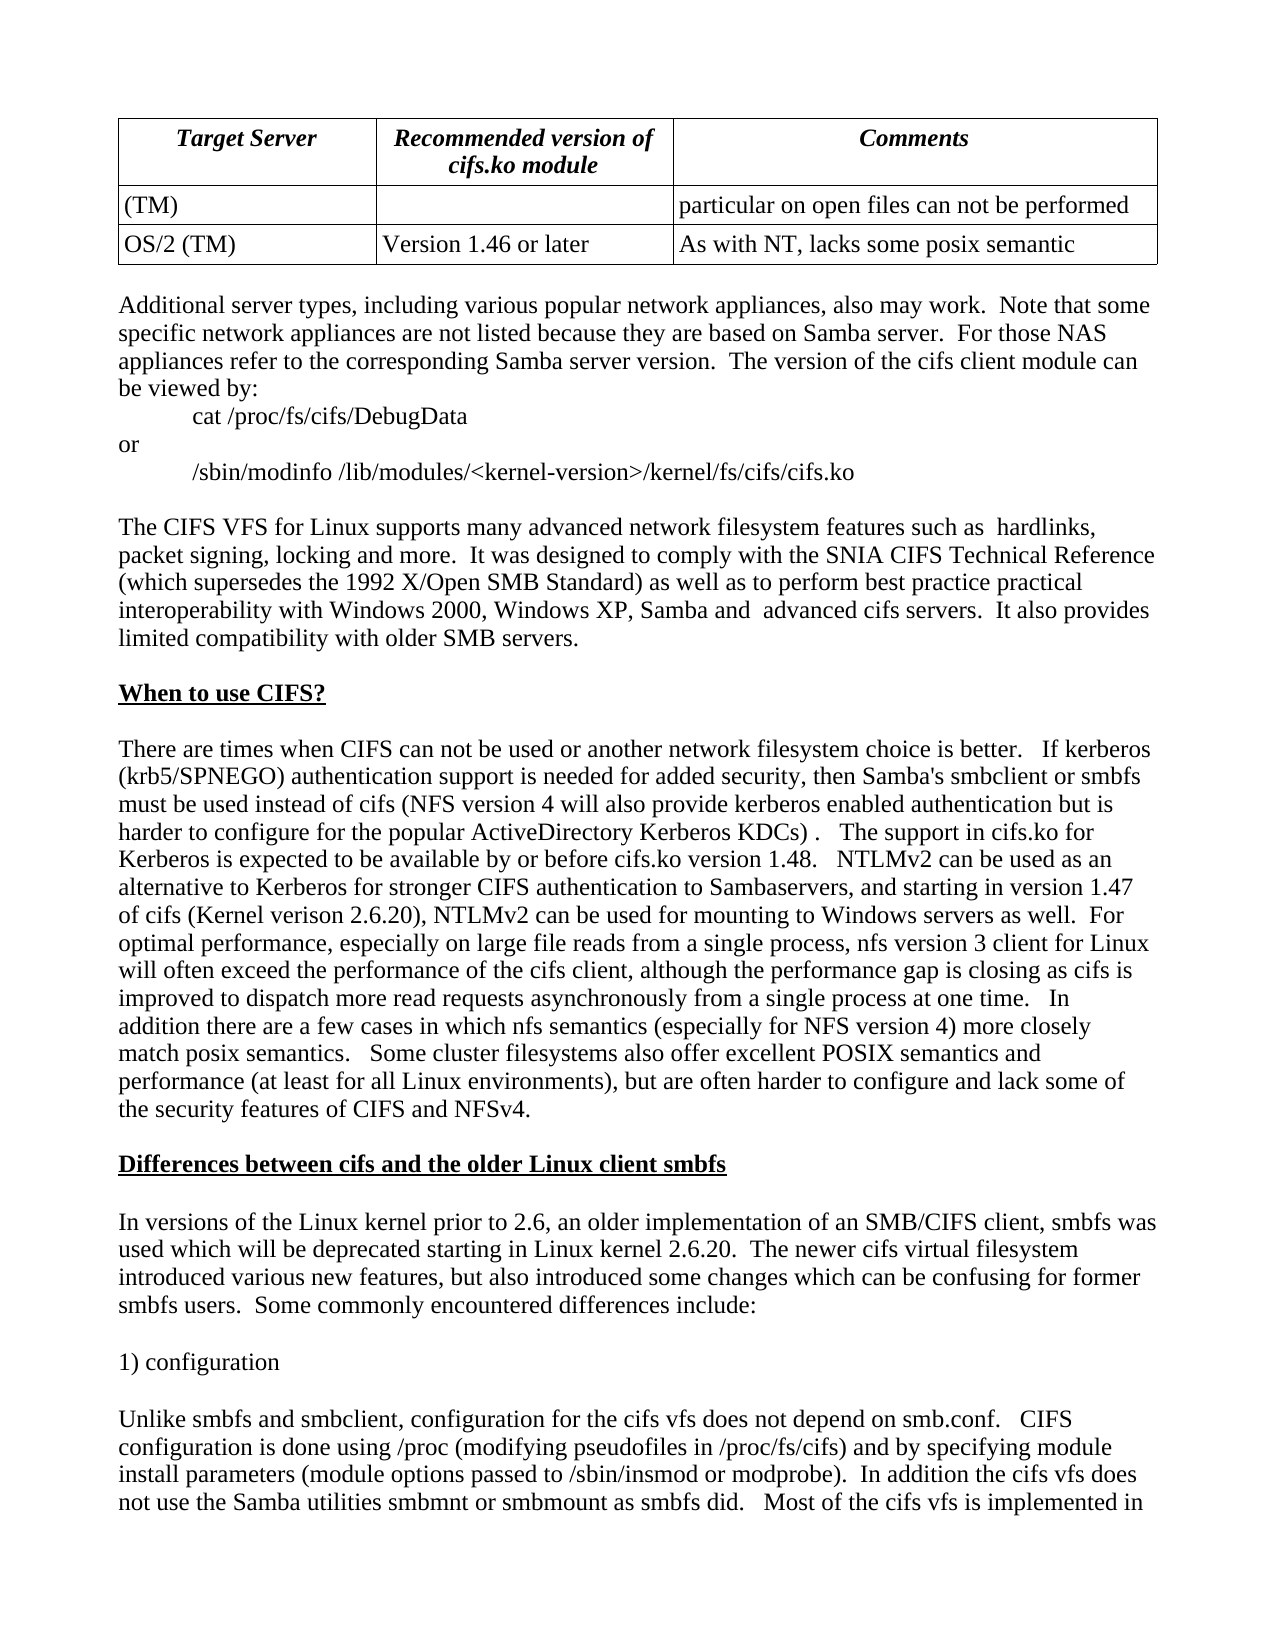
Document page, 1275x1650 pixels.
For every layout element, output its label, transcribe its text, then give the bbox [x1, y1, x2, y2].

table_header Recommended version of cifs.ko module [377, 119, 673, 185]
text Unlike smbfs and smbclient, configuration for the cifs vfs does not depend on smb.conf. CIFS configuration is done using /proc (modifying pseudofiles in /proc/fs/cifs) and by specifying module install parameters (module options passed to /sbin/insmod or modprobe). In addition the cifs vfs does not use the Samba utilities smbmnt or smbmount as smbfs did. Most of the cifs vfs is implemented in [118, 1405, 1157, 1516]
table_cell OS/2 (TM) [119, 225, 376, 264]
table_cell particular on open files can not be performed [674, 186, 1157, 224]
table_cell [377, 186, 673, 224]
table_header Comments [674, 119, 1157, 185]
text 1) configuration [118, 1348, 1157, 1376]
table_cell As with NT, lacks some posix semantic [674, 225, 1157, 264]
text /sbin/modinfo /lib/modules/<kernel-version>/kernel/fs/cifs/cifs.ko [118, 458, 1157, 485]
table_cell (TM) [119, 186, 376, 224]
text There are times when CIFS can not be used or another network filesystem choice is better. If kerberos (krb5/SPNEGO) authentication support is needed for added security, then Samba's smbclient or smbfs must be used instead of cifs (NFS version 4 will also provide kerberos enabled authentication but is harder to configure for the popular ActiveDirectory Kerberos KDCs) . The support in cifs.ko for Kerberos is expected to be available by or before cifs.ko version 1.48. NTLMv2 can be used as an alternative to Kerberos for stronger CIFS authentication to Sambaservers, and starting in version 1.47 of cifs (Kernel verison 2.6.20), NTLMv2 can be used for mounting to Windows servers as well. For optimal performance, especially on large file reads from a single process, nfs version 3 client for Linux will often exceed the performance of the cifs client, although the performance gap is closing as cifs is improved to dispatch more read requests asynchronously from a single process at one time. In addition there are a few cases in which nfs semantics (especially for NFS version 4) more closely match posix semantics. Some cluster filesystems also offer excellent POSIX semantics and performance (at least for all Linux environments), but are often harder to configure and lack some of the security features of CIFS and NFSv4. [118, 735, 1157, 1123]
text Additional server types, including various popular network appliances, also may work. Note that some specific network appliances are not listed because they are based on Samba server. For those NAS appliances refer to the corresponding Samba server version. The version of the cifs client module can be viewed by: [118, 291, 1157, 402]
table_cell Version 1.46 or later [377, 225, 673, 264]
text cat /proc/fs/cifs/DebugData [118, 402, 1157, 430]
table_header Target Server [119, 119, 376, 185]
text When to use CIFS? [118, 679, 1157, 707]
text or [118, 430, 1157, 458]
text Differences between cifs and the older Linux client smbfs [118, 1150, 1157, 1178]
text The CIFS VFS for Linux supports many advanced network filesystem features such as hardlinks, packet signing, locking and more. It was designed to comply with the SNIA CIFS Technical Reference (which supersedes the 1992 X/Open SMB Standard) as well as to perform best practice practical interoperability with Windows 2000, Windows XP, Samba and advanced cifs servers. It also provides limited compatibility with older SMB servers. [118, 513, 1157, 652]
text In versions of the Linux kernel prior to 2.6, an older implementation of an SMB/CIFS client, smbfs was used which will be deprecated starting in Linux kernel 2.6.20. The newer cifs virtual filesystem introduced various new features, but also introduced some changes which can be confusing for former smbfs users. Some commonly encountered differences include: [118, 1208, 1157, 1318]
